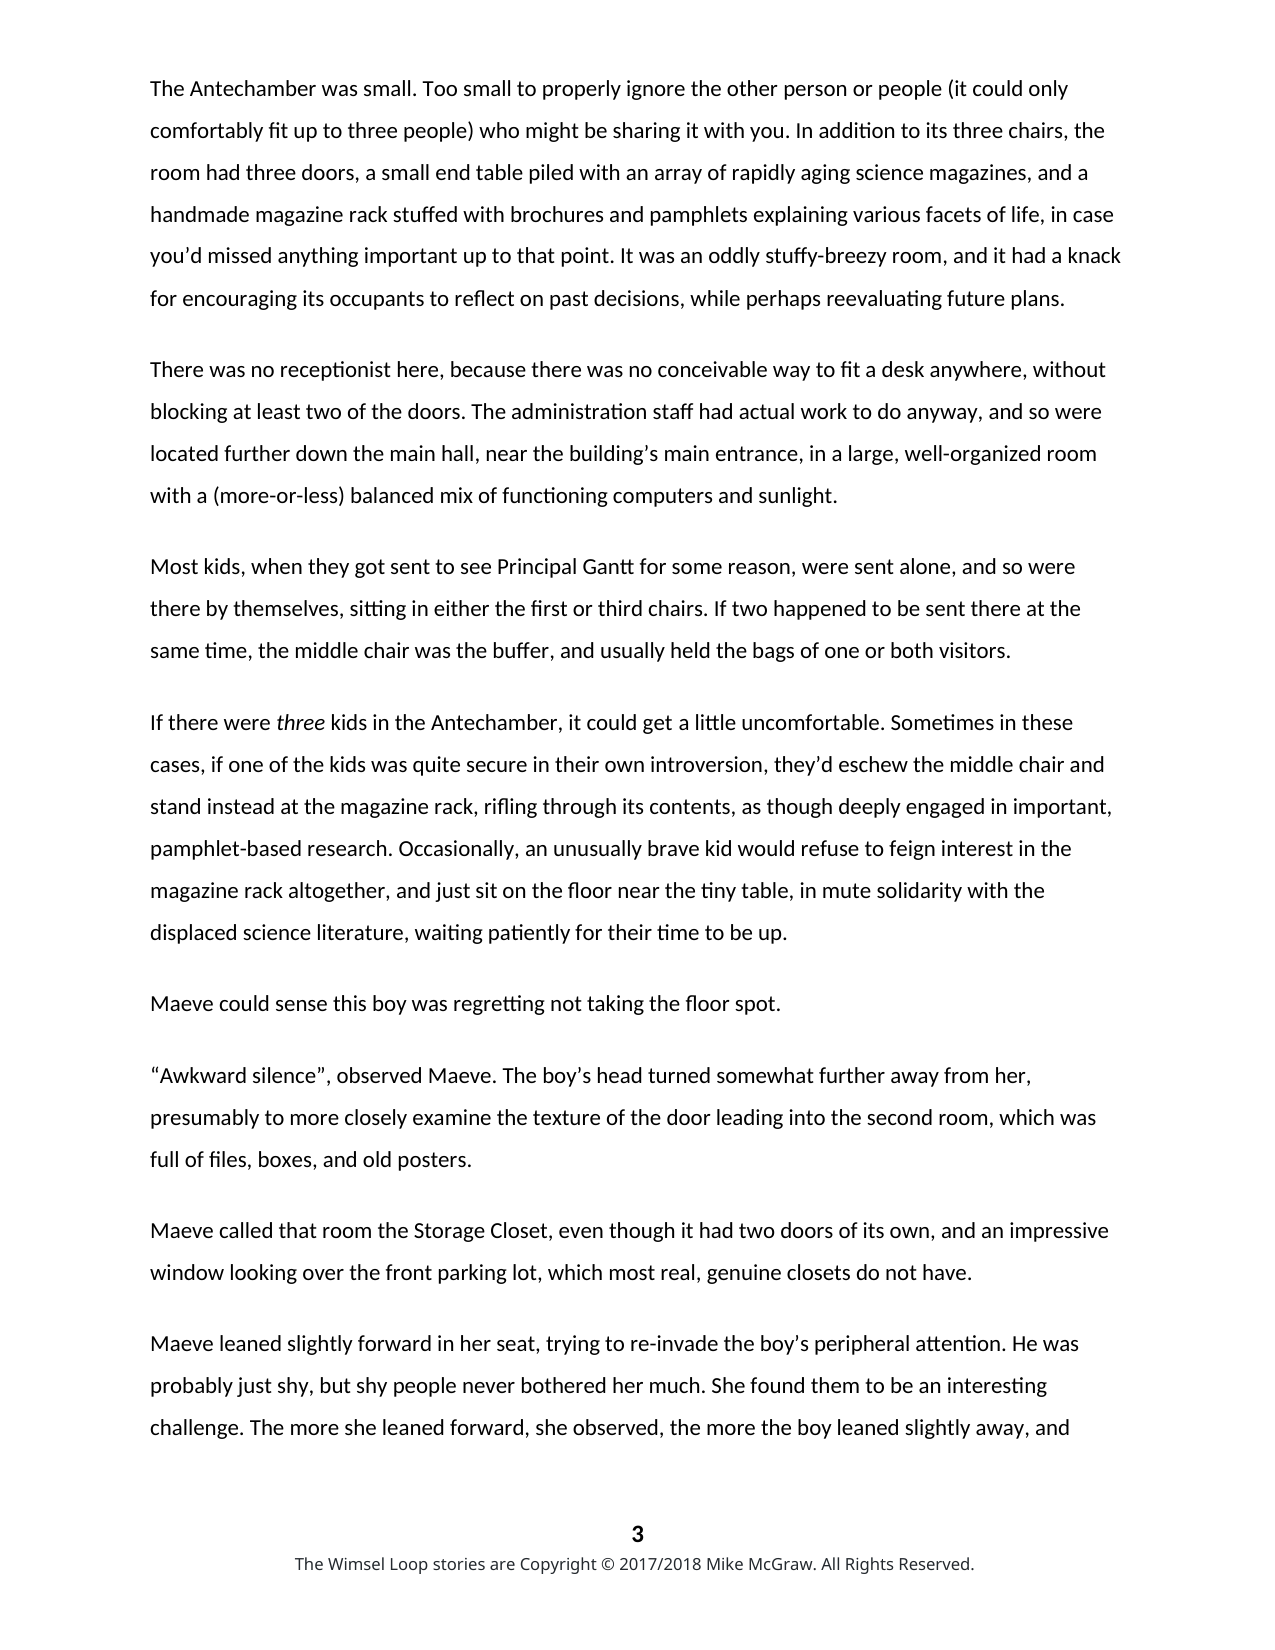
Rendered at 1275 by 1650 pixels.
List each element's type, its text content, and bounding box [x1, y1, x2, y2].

text The Antechamber was small. Too small to properly ignore the other person or people (it could only comfortably fit up to three people) who might be sharing it with you. In addition to its three chairs, the room had three doors, a small end table piled with an array of rapidly aging science magazines, and a handmade magazine rack stuffed with brochures and pamphlets explaining various facets of life, in case you’d missed anything important up to that point. It was an oddly stuffy-breezy room, and it had a knack for encouraging its occupants to reflect on past decisions, while perhaps reevaluating future plans. [150, 74, 1125, 312]
text “Awkward silence”, observed Maeve. The boy’s head turned somewhat further away from her, presumably to more closely examine the texture of the door leading into the second room, which was full of files, boxes, and old posters. [150, 1061, 1125, 1173]
text Maeve could sense this boy was regretting not taking the floor spot. [150, 989, 1125, 1017]
text If there were three kids in the Antechamber, it could get a little uncomfortable. Sometimes in these cases, if one of the kids was quite secure in their own introversion, they’d eschew the middle chair and stand instead at the magazine rack, rifling through its contents, as though deeply engaged in important, pamphlet-based research. Occasionally, an unusually brave kid would refuse to feign interest in the magazine rack altogether, and just sit on the floor near the tiny table, in mute solidarity with the displaced science literature, waiting patiently for their time to be up. [150, 708, 1125, 946]
text There was no receptionist here, because there was no conceivable way to fit a desk anywhere, without blocking at least two of the doors. The administration staff had actual work to do anyway, and so were located further down the main hall, near the building’s main entrance, in a large, well-organized room with a (more-or-less) balanced mix of functioning computers and sunlight. [150, 355, 1125, 509]
text Maeve leaned slightly forward in her seat, trying to re-invade the boy’s peripheral attention. He was probably just shy, but shy people never bothered her much. She found them to be an interesting challenge. The more she leaned forward, she observed, the more the boy leaned slightly away, and [150, 1329, 1125, 1442]
text Most kids, when they got sent to see Principal Gantt for some reason, were sent alone, and so were there by themselves, sitting in either the first or third chairs. If two happened to be sent there at the same time, the middle chair was the buffer, and usually held the bags of one or both visitors. [150, 552, 1125, 664]
text Maeve called that room the Storage Closet, even though it had two doors of its own, and an impressive window looking over the front parking lot, which most real, genuine closets do not have. [150, 1216, 1125, 1286]
